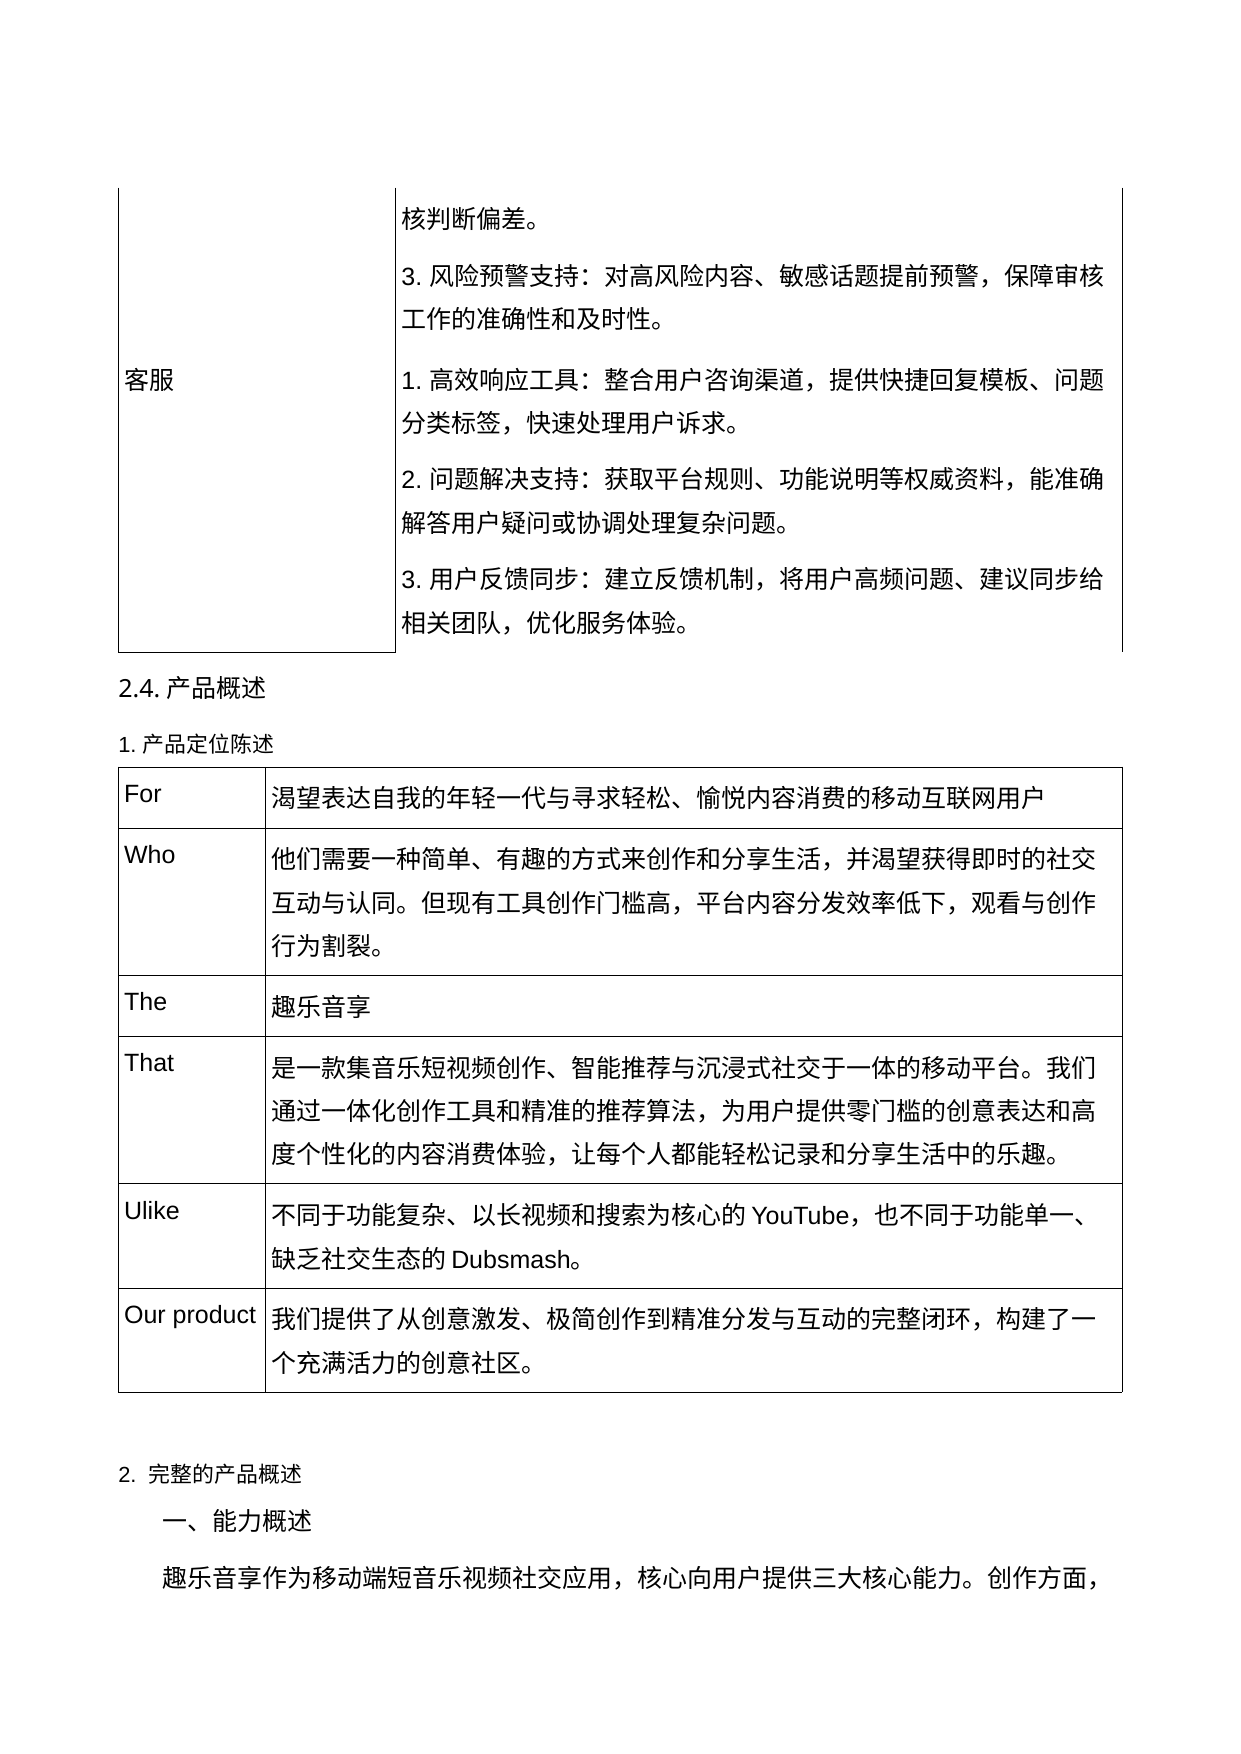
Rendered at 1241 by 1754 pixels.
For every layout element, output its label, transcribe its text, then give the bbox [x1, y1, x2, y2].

table_cell 客服 [119, 348, 395, 652]
subtitle 完整的产品概述 [118, 1457, 1122, 1489]
table_cell That [119, 1037, 265, 1183]
text 趣乐音享作为移动端短音乐视频社交应用，核心向用户提供三大核心能力。创作方面， [118, 1558, 1122, 1594]
table_cell 我们提供了从创意激发、极简创作到精准分发与互动的完整闭环，构建了一个充满活力的创意社区。 [266, 1289, 1122, 1392]
table_header 渴望表达自我的年轻一代与寻求轻松、愉悦内容消费的移动互联网用户 [266, 768, 1122, 827]
table_cell 他们需要一种简单、有趣的方式来创作和分享生活，并渴望获得即时的社交互动与认同。但现有工具创作门槛高，平台内容分发效率低下，观看与创作行为割裂。 [266, 829, 1122, 975]
table_cell Ulike [119, 1184, 265, 1287]
table_cell Our product [119, 1289, 265, 1392]
table_cell 是一款集音乐短视频创作、智能推荐与沉浸式社交于一体的移动平台。我们通过一体化创作工具和精准的推荐算法，为用户提供零门槛的创意表达和高度个性化的内容消费体验，让每个人都能轻松记录和分享生活中的乐趣。 [266, 1037, 1122, 1183]
table_cell 趣乐音享 [266, 976, 1122, 1036]
table_cell 1. 高效响应工具：整合用户咨询渠道，提供快捷回复模板、问题分类标签，快速处理用户诉求。 2. 问题解决支持：获取平台规则、功能说明等权威资料，能准确解答用户疑问或协调处理复杂问题。 3. 用户反馈同步：建立反馈机制，将用户高频问题、建议同步给相关团队，优化服务体验。 [396, 348, 1122, 652]
subtitle 产品概述 [118, 668, 1122, 704]
subtitle 产品定位陈述 [118, 723, 1122, 759]
table_cell 核判断偏差。 3. 风险预警支持：对高风险内容、敏感话题提前预警，保障审核工作的准确性和及时性。 [396, 188, 1122, 348]
table_cell 不同于功能复杂、以长视频和搜索为核心的YouTube，也不同于功能单一、缺乏社交生态的Dubsmash。 [266, 1184, 1122, 1287]
table_cell [119, 188, 395, 348]
table_cell Who [119, 829, 265, 975]
table_cell The [119, 976, 265, 1036]
table_header For [119, 768, 265, 827]
text 一、能力概述 [118, 1502, 1122, 1538]
